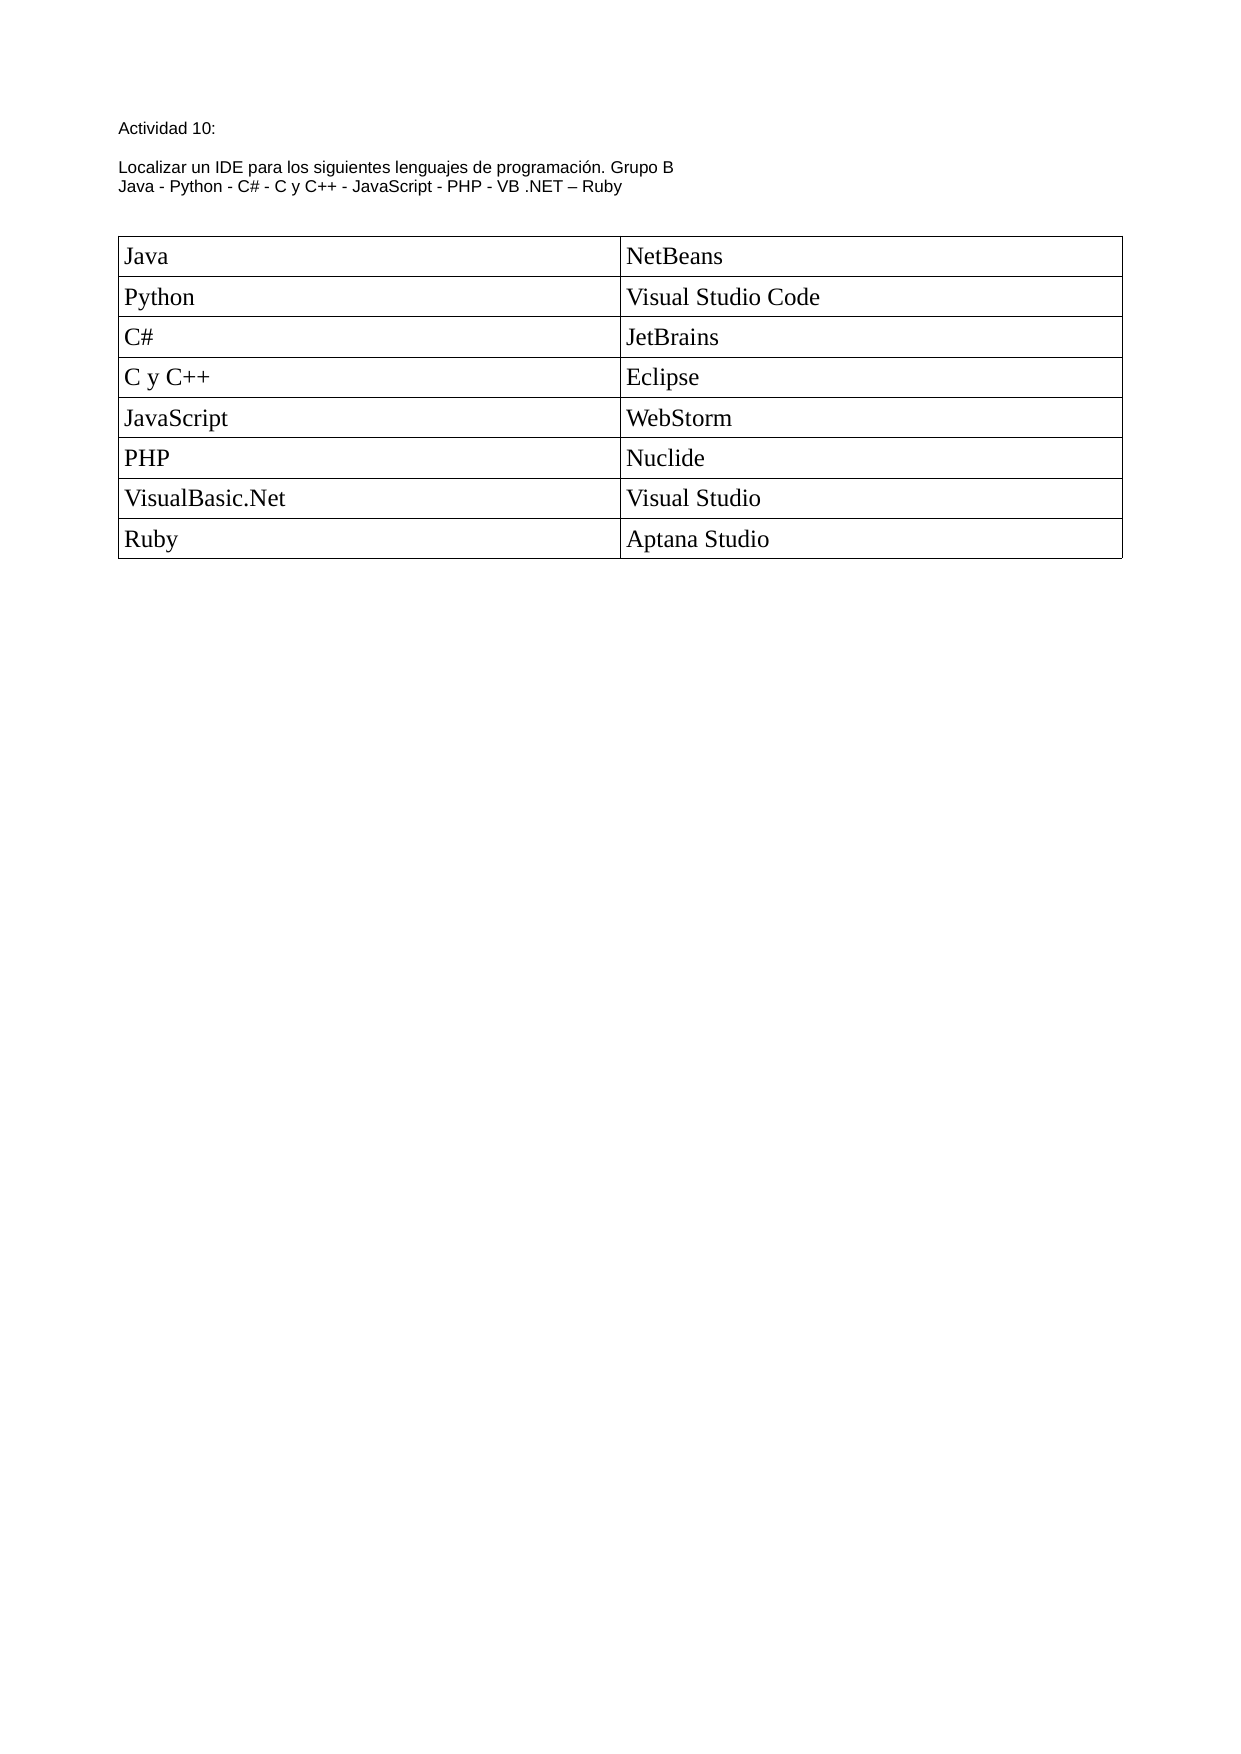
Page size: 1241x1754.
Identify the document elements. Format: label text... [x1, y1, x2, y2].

table_cell Eclipse [621, 358, 1122, 397]
table_cell C# [119, 317, 620, 357]
table_cell Aptana Studio [621, 519, 1122, 558]
table_cell PHP [119, 438, 620, 477]
table_cell Python [119, 277, 620, 316]
table_cell VisualBasic.Net [119, 479, 620, 518]
table_cell C y C++ [119, 358, 620, 397]
table_cell Ruby [119, 519, 620, 558]
table_cell Visual Studio [621, 479, 1122, 518]
table_cell Nuclide [621, 438, 1122, 477]
table_cell Visual Studio Code [621, 277, 1122, 316]
table_cell JavaScript [119, 398, 620, 437]
table_cell WebStorm [621, 398, 1122, 437]
text Actividad 10: [118, 118, 1122, 138]
table_cell JetBrains [621, 317, 1122, 357]
table_header NetBeans [621, 237, 1122, 276]
table_header Java [119, 237, 620, 276]
text Java - Python - C# - C y C++ - JavaScript - PHP - VB .NET – Ruby [118, 177, 1122, 196]
text Localizar un IDE para los siguientes lenguajes de programación. Grupo B [118, 157, 1122, 177]
